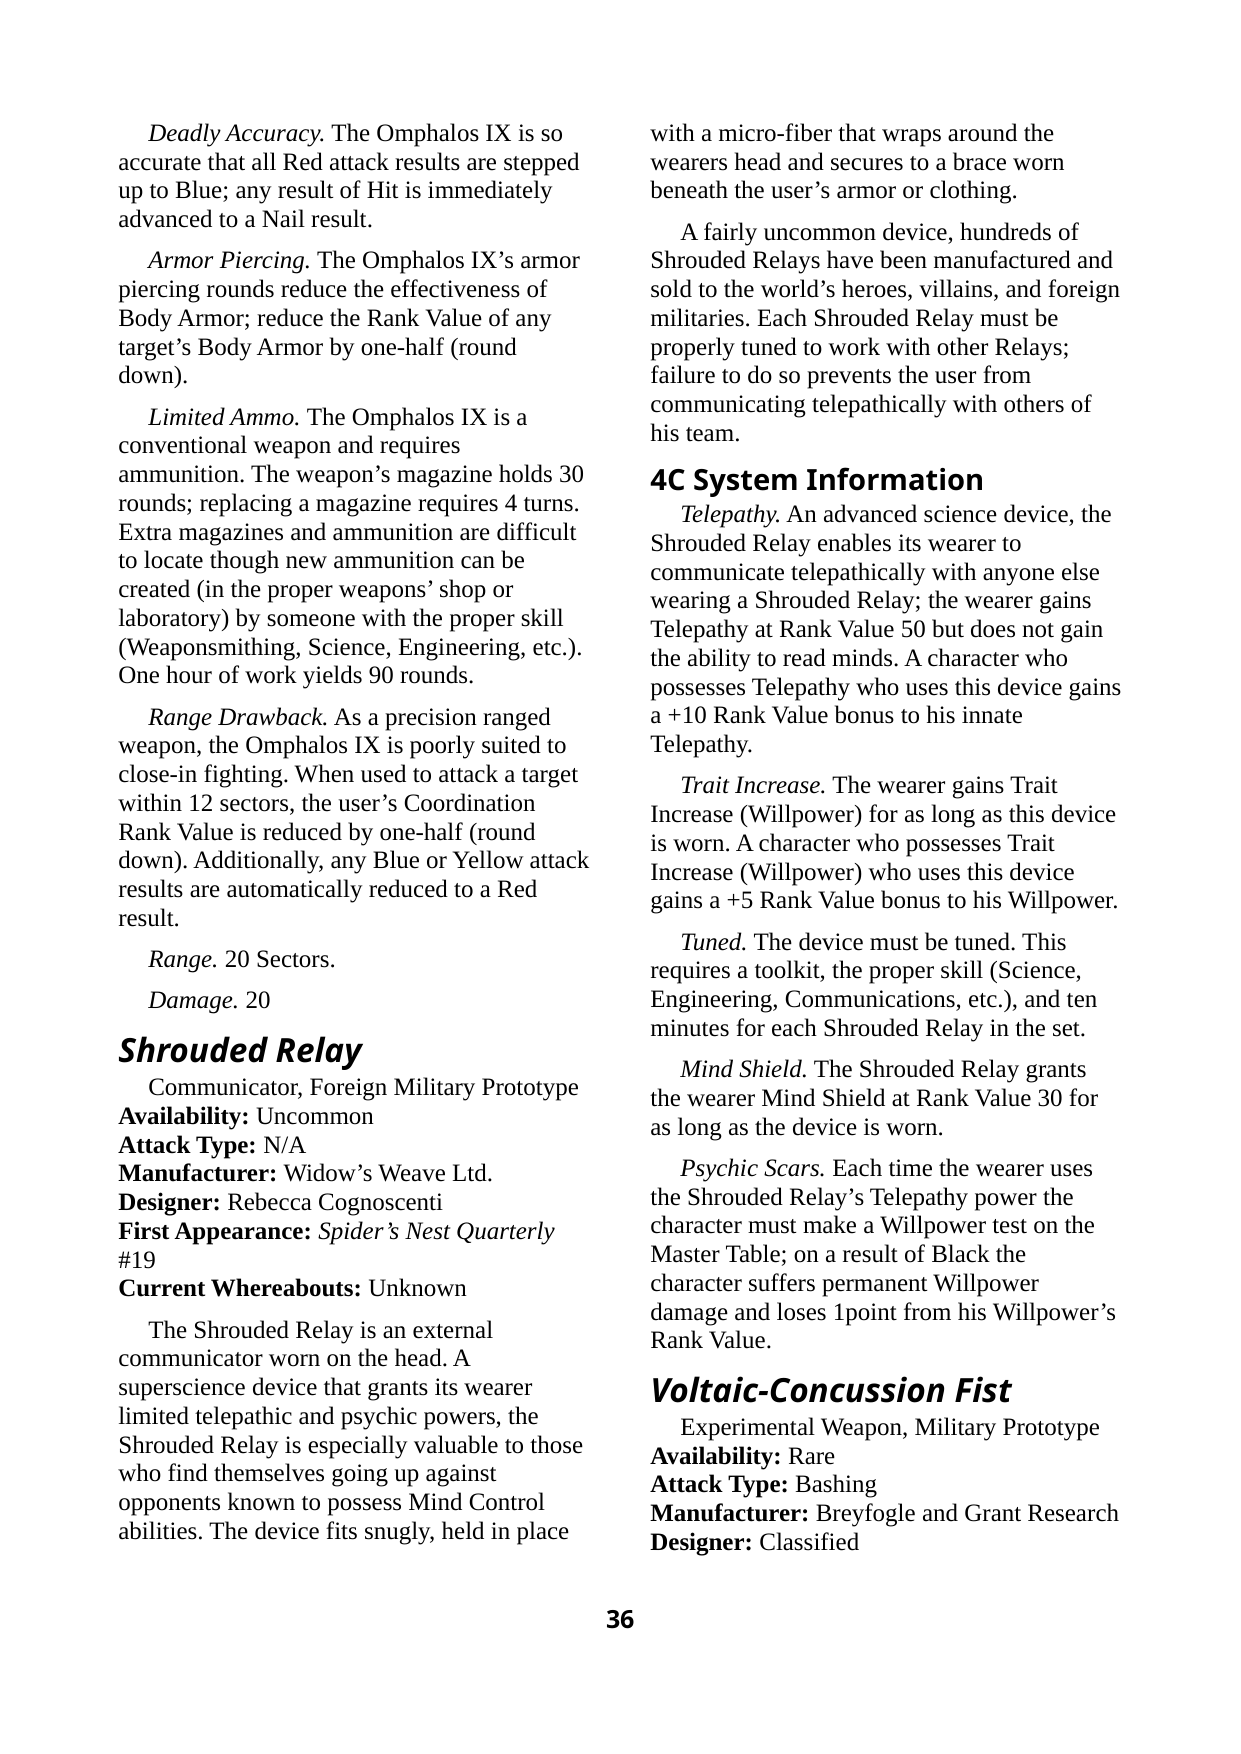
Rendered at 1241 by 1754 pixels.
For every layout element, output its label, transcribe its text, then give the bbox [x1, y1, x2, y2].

subtitle 4C System Information [650, 459, 1122, 499]
text Telepathy. An advanced science device, the Shrouded Relay enables its wearer to communicate telepathically with anyone else wearing a Shrouded Relay; the wearer gains Telepathy at Rank Value 50 but does not gain the ability to read minds. A character who possesses Telepathy who uses this device gains a +10 Rank Value bonus to his innate Telepathy. [650, 499, 1122, 758]
text Range. 20 Sectors. [118, 944, 590, 973]
text A fairly uncommon device, hundreds of Shrouded Relays have been manufactured and sold to the world’s heroes, villains, and foreign militaries. Each Shrouded Relay must be properly tuned to work with other Relays; failure to do so prevents the user from communicating telepathically with others of his team. [650, 217, 1122, 447]
text The Shrouded Relay is an external communicator worn on the head. A superscience device that grants its wearer limited telepathic and psychic powers, the Shrouded Relay is especially valuable to those who find themselves going up against opponents known to possess Mind Control abilities. The device fits snugly, held in place [118, 1315, 590, 1545]
text Tuned. The device must be tuned. This requires a toolkit, the proper skill (Science, Engineering, Communications, etc.), and ten minutes for each Shrouded Relay in the set. [650, 927, 1122, 1042]
text Experimental Weapon, Military Prototype Availability: Rare Attack Type: Bashing Manufacturer: Breyfogle and Grant Research Designer: Classified [650, 1412, 1122, 1556]
text Limited Ammo. The Omphalos IX is a conventional weapon and requires ammunition. The weapon’s magazine holds 30 rounds; replacing a magazine requires 4 turns. Extra magazines and ammunition are difficult to locate though new ammunition can be created (in the proper weapons’ shop or laboratory) by someone with the proper skill (Weaponsmithing, Science, Engineering, etc.). One hour of work yields 90 rounds. [118, 402, 590, 689]
text Armor Piercing. The Omphalos IX’s armor piercing rounds reduce the effectiveness of Body Armor; reduce the Rank Value of any target’s Body Armor by one-half (round down). [118, 246, 590, 389]
subtitle Voltaic-Concussion Fist [650, 1367, 1122, 1412]
text Psychic Scars. Each time the wearer uses the Shrouded Relay’s Telepathy power the character must make a Willpower test on the Master Table; on a result of Black the character suffers permanent Willpower damage and loses 1point from his Willpower’s Rank Value. [650, 1153, 1122, 1354]
text Range Drawback. As a precision ranged weapon, the Omphalos IX is poorly suited to close-in fighting. When used to attack a target within 12 sectors, the user’s Coordination Rank Value is reduced by one-half (round down). Additionally, any Blue or Yellow attack results are automatically reduced to a Red result. [118, 702, 590, 932]
text Communicator, Foreign Military Prototype Availability: Uncommon Attack Type: N/A Manufacturer: Widow’s Weave Ltd. Designer: Rebecca Cognoscenti First Appearance: Spider’s Nest Quarterly #19 Current Whereabouts: Unknown [118, 1072, 590, 1302]
text Damage. 20 [118, 986, 590, 1014]
text Mind Shield. The Shrouded Relay grants the wearer Mind Shield at Rank Value 30 for as long as the device is worn. [650, 1054, 1122, 1140]
text Deadly Accuracy. The Omphalos IX is so accurate that all Red attack results are stepped up to Blue; any result of Hit is immediately advanced to a Nail result. [118, 118, 590, 233]
text Trait Increase. The wearer gains Trait Increase (Willpower) for as long as this device is worn. A character who possesses Trait Increase (Willpower) who uses this device gains a +5 Rank Value bonus to his Willpower. [650, 770, 1122, 914]
subtitle Shrouded Relay [118, 1027, 590, 1072]
text with a micro-fiber that wraps around the wearers head and secures to a brace worn beneath the user’s armor or clothing. [650, 118, 1122, 204]
